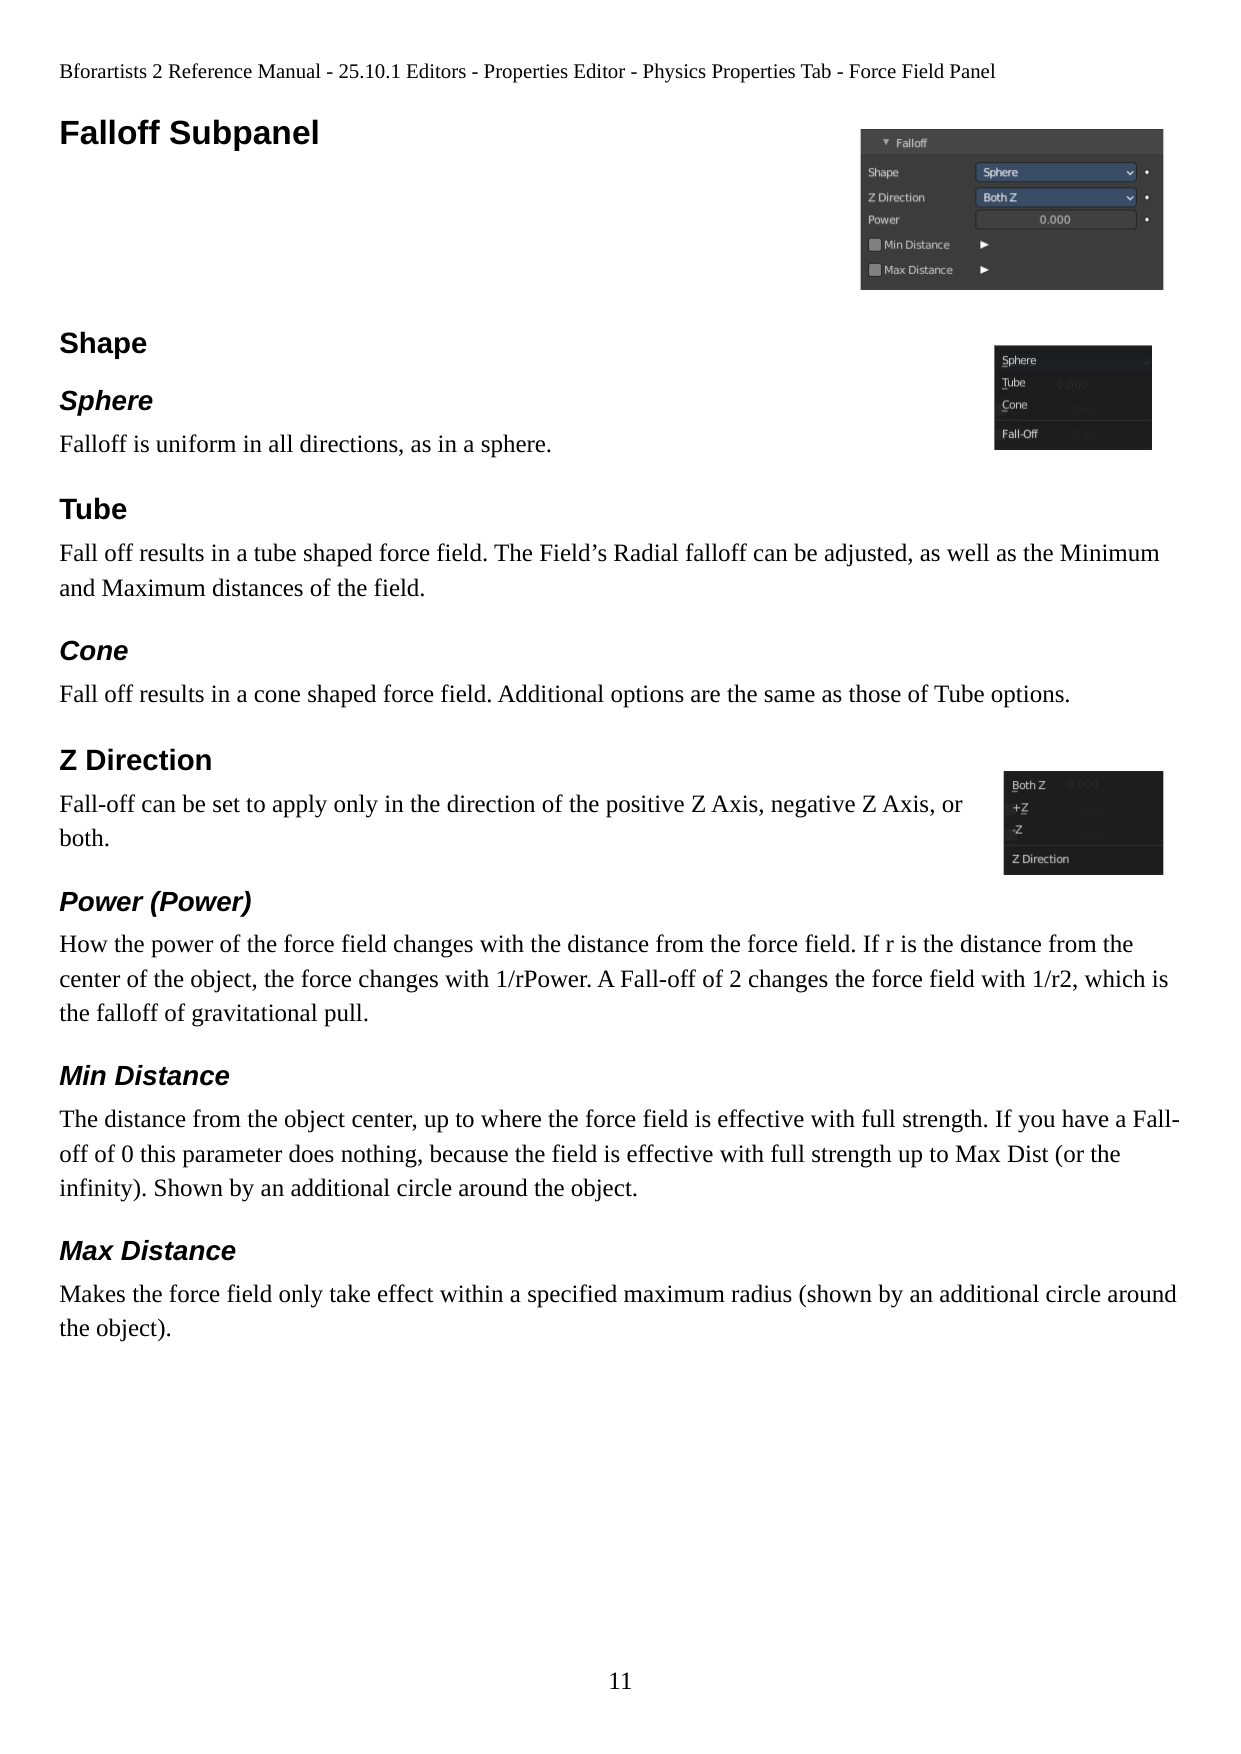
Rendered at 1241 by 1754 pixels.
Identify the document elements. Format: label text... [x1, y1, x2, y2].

text Fall off results in a tube shaped force field. The Field’s Radial falloff can be adjusted, as well as the Minimum and Maximum distances of the field. [59, 538, 1181, 602]
subtitle Power (Power) [59, 885, 1181, 917]
text How the power of the force field changes with the distance from the force field. If r is the distance from the center of the object, the force changes with 1/rPower. A Fall-off of 2 changes the force field with 1/r2, which is the falloff of gravitational pull. [59, 929, 1181, 1027]
text Fall off results in a cone shaped force field. Additional options are the same as those of Tube options. [59, 679, 1181, 708]
picture [994, 345, 1152, 450]
subtitle [1152, 384, 1181, 416]
subtitle Shape [59, 326, 1181, 359]
subtitle Sphere [59, 384, 994, 416]
subtitle Tube [59, 492, 1181, 526]
subtitle Z Direction [59, 743, 1181, 776]
subtitle Min Distance [59, 1060, 1181, 1092]
subtitle Max Distance [59, 1235, 1181, 1267]
subtitle Cone [59, 634, 1181, 666]
text Falloff is uniform in all directions, as in a sphere. [59, 429, 1181, 457]
text Makes the force field only take effect within a specified maximum radius (shown by an additional circle around the object). [59, 1279, 1181, 1342]
picture [860, 129, 1164, 290]
picture [1003, 771, 1164, 875]
subtitle Falloff Subpanel [59, 113, 1181, 151]
text Fall-off can be set to apply only in the direction of the positive Z Axis, negative Z Axis, or both. [59, 789, 1003, 852]
text The distance from the object center, up to where the force field is effective with full strength. If you have a Fall-off of 0 this parameter does nothing, because the field is effective with full strength up to Max Dist (or the infinity). Shown by an additional circle around the object. [59, 1104, 1181, 1202]
